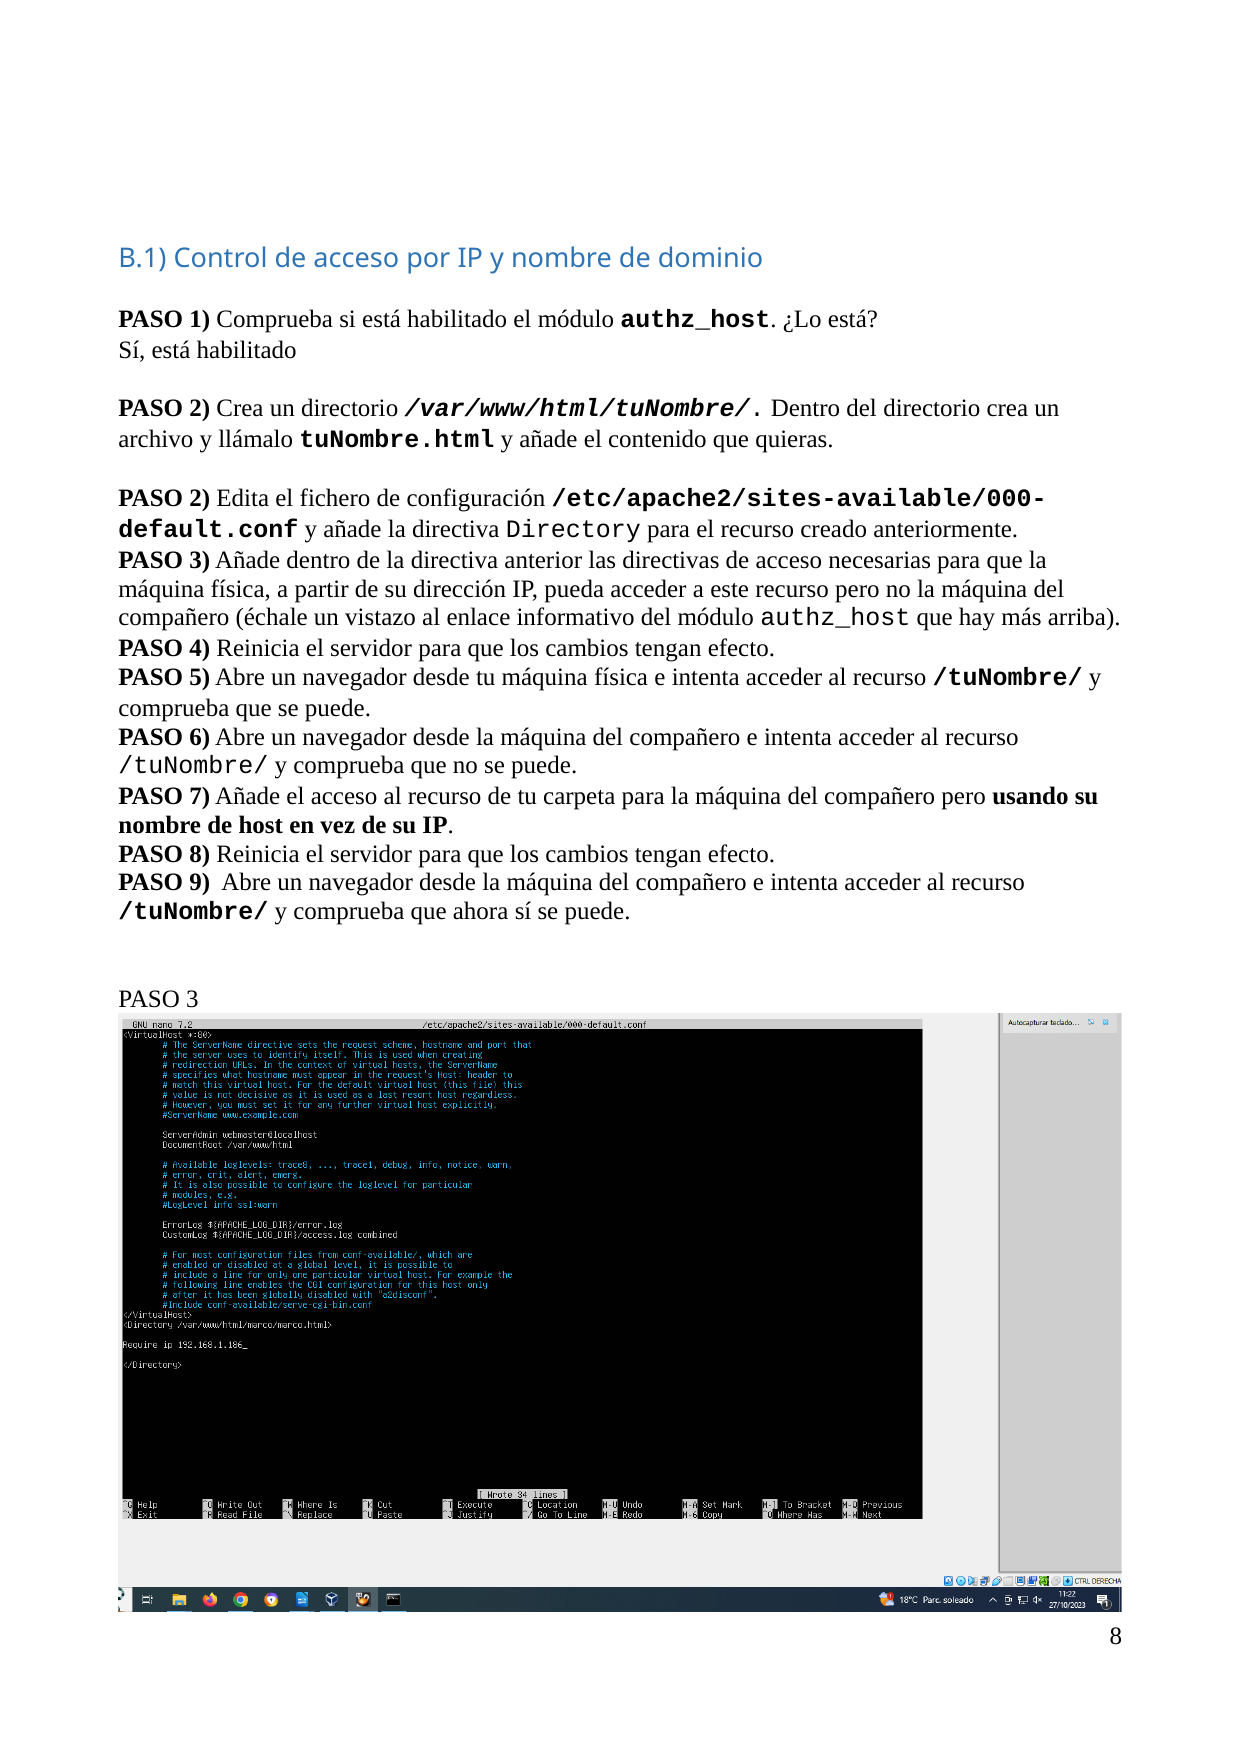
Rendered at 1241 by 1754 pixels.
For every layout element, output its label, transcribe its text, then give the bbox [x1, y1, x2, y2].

text PASO 3) Añade dentro de la directiva anterior las directivas de acceso necesarias para que la máquina física, a partir de su dirección IP, pueda acceder a este recurso pero no la máquina del compañero (échale un vistazo al enlace informativo del módulo authz_host que hay más arriba). [118, 545, 1122, 633]
text PASO 1) Comprueba si está habilitado el módulo authz_host. ¿Lo está? [118, 304, 1122, 335]
text PASO 2) Edita el fichero de configuración /etc/apache2/sites-available/000-default.conf y añade la directiva Directory para el recurso creado anteriormente. [118, 483, 1122, 545]
text PASO 3 [118, 984, 1122, 1013]
text PASO 7) Añade el acceso al recurso de tu carpeta para la máquina del compañero pero usando su nombre de host en vez de su IP. [118, 781, 1122, 839]
text PASO 4) Reinicia el servidor para que los cambios tengan efecto. [118, 633, 1122, 662]
text Sí, está habilitado [118, 335, 1122, 364]
picture [118, 1013, 1122, 1612]
text PASO 6) Abre un navegador desde la máquina del compañero e intenta acceder al recurso /tuNombre/ y comprueba que no se puede. [118, 722, 1122, 781]
text PASO 2) Crea un directorio /var/www/html/tuNombre/. Dentro del directorio crea un archivo y llámalo tuNombre.html y añade el contenido que quieras. [118, 393, 1122, 454]
subtitle B.1) Control de acceso por IP y nombre de dominio [118, 239, 1122, 276]
text PASO 9) Abre un navegador desde la máquina del compañero e intenta acceder al recurso /tuNombre/ y comprueba que ahora sí se puede. [118, 867, 1122, 927]
text PASO 8) Reinicia el servidor para que los cambios tengan efecto. [118, 839, 1122, 867]
text PASO 5) Abre un navegador desde tu máquina física e intenta acceder al recurso /tuNombre/ y comprueba que se puede. [118, 662, 1122, 722]
